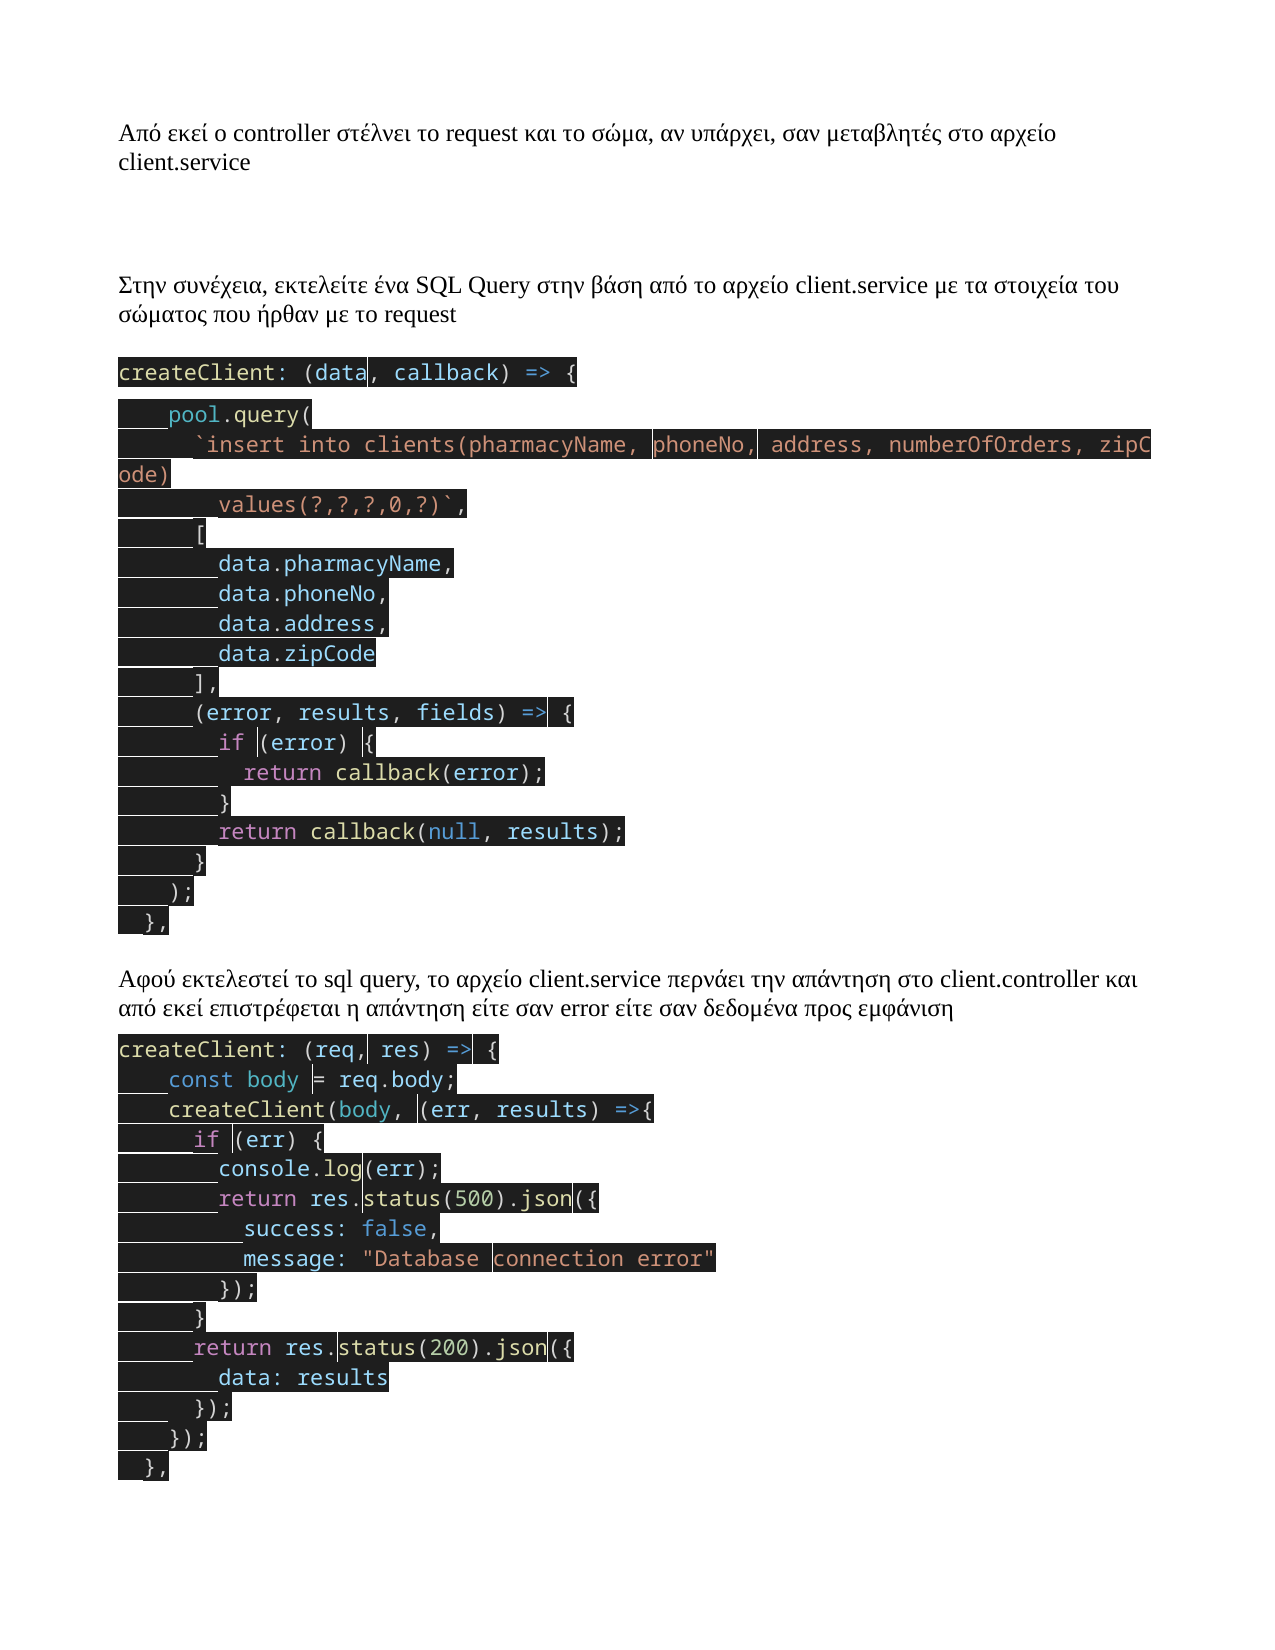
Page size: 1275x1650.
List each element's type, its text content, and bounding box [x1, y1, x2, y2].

text const body = req.body; [118, 1064, 1157, 1094]
text } [118, 846, 1157, 876]
text return res.status(500).json({ [118, 1183, 1157, 1213]
text success: false, [118, 1213, 1157, 1243]
text return callback(null, results); [118, 816, 1157, 846]
text data.address, [118, 608, 1157, 637]
text data.zipCode [118, 637, 1157, 667]
text message: "Database connection error" [118, 1243, 1157, 1272]
text }); [118, 1421, 1157, 1451]
text ); [118, 876, 1157, 906]
text ], [118, 667, 1157, 697]
text }); [118, 1392, 1157, 1421]
text Στην συνέχεια, εκτελείτε ένα SQL Query στην βάση από το αρχείο client.service με τα στοιχεία του σώματος που ήρθαν με το request createClient: (data, callback) => { [118, 271, 1157, 387]
text data.pharmacyName, [118, 548, 1157, 578]
text } [118, 1302, 1157, 1332]
text pool.query( [118, 399, 1157, 429]
text data: results [118, 1362, 1157, 1392]
text Από εκεί ο controller στέλνει το request και το σώμα, αν υπάρχει, σαν μεταβλητές στο αρχείο client.service [118, 118, 1157, 176]
text if (error) { [118, 727, 1157, 757]
text return callback(error); [118, 757, 1157, 786]
text } [118, 786, 1157, 816]
text `insert into clients(pharmacyName, phoneNo, address, numberOfOrders, zipCode) [118, 429, 1157, 488]
text data.phoneNo, [118, 578, 1157, 608]
text }, [118, 1451, 1157, 1481]
text createClient: (req, res) => { [118, 1034, 1157, 1064]
text return res.status(200).json({ [118, 1332, 1157, 1362]
text createClient(body, (err, results) =>{ [118, 1094, 1157, 1123]
text values(?,?,?,0,?)`, [118, 488, 1157, 518]
text (error, results, fields) => { [118, 697, 1157, 727]
text }, [118, 906, 1157, 935]
text Αφού εκτελεστεί το sql query, το αρχείο client.service περνάει την απάντηση στο client.controller και από εκεί επιστρέφεται η απάντηση είτε σαν error είτε σαν δεδομένα προς εμφάνιση [118, 935, 1157, 1022]
text }); [118, 1272, 1157, 1302]
text console.log(err); [118, 1153, 1157, 1183]
text [ [118, 518, 1157, 548]
text if (err) { [118, 1123, 1157, 1153]
